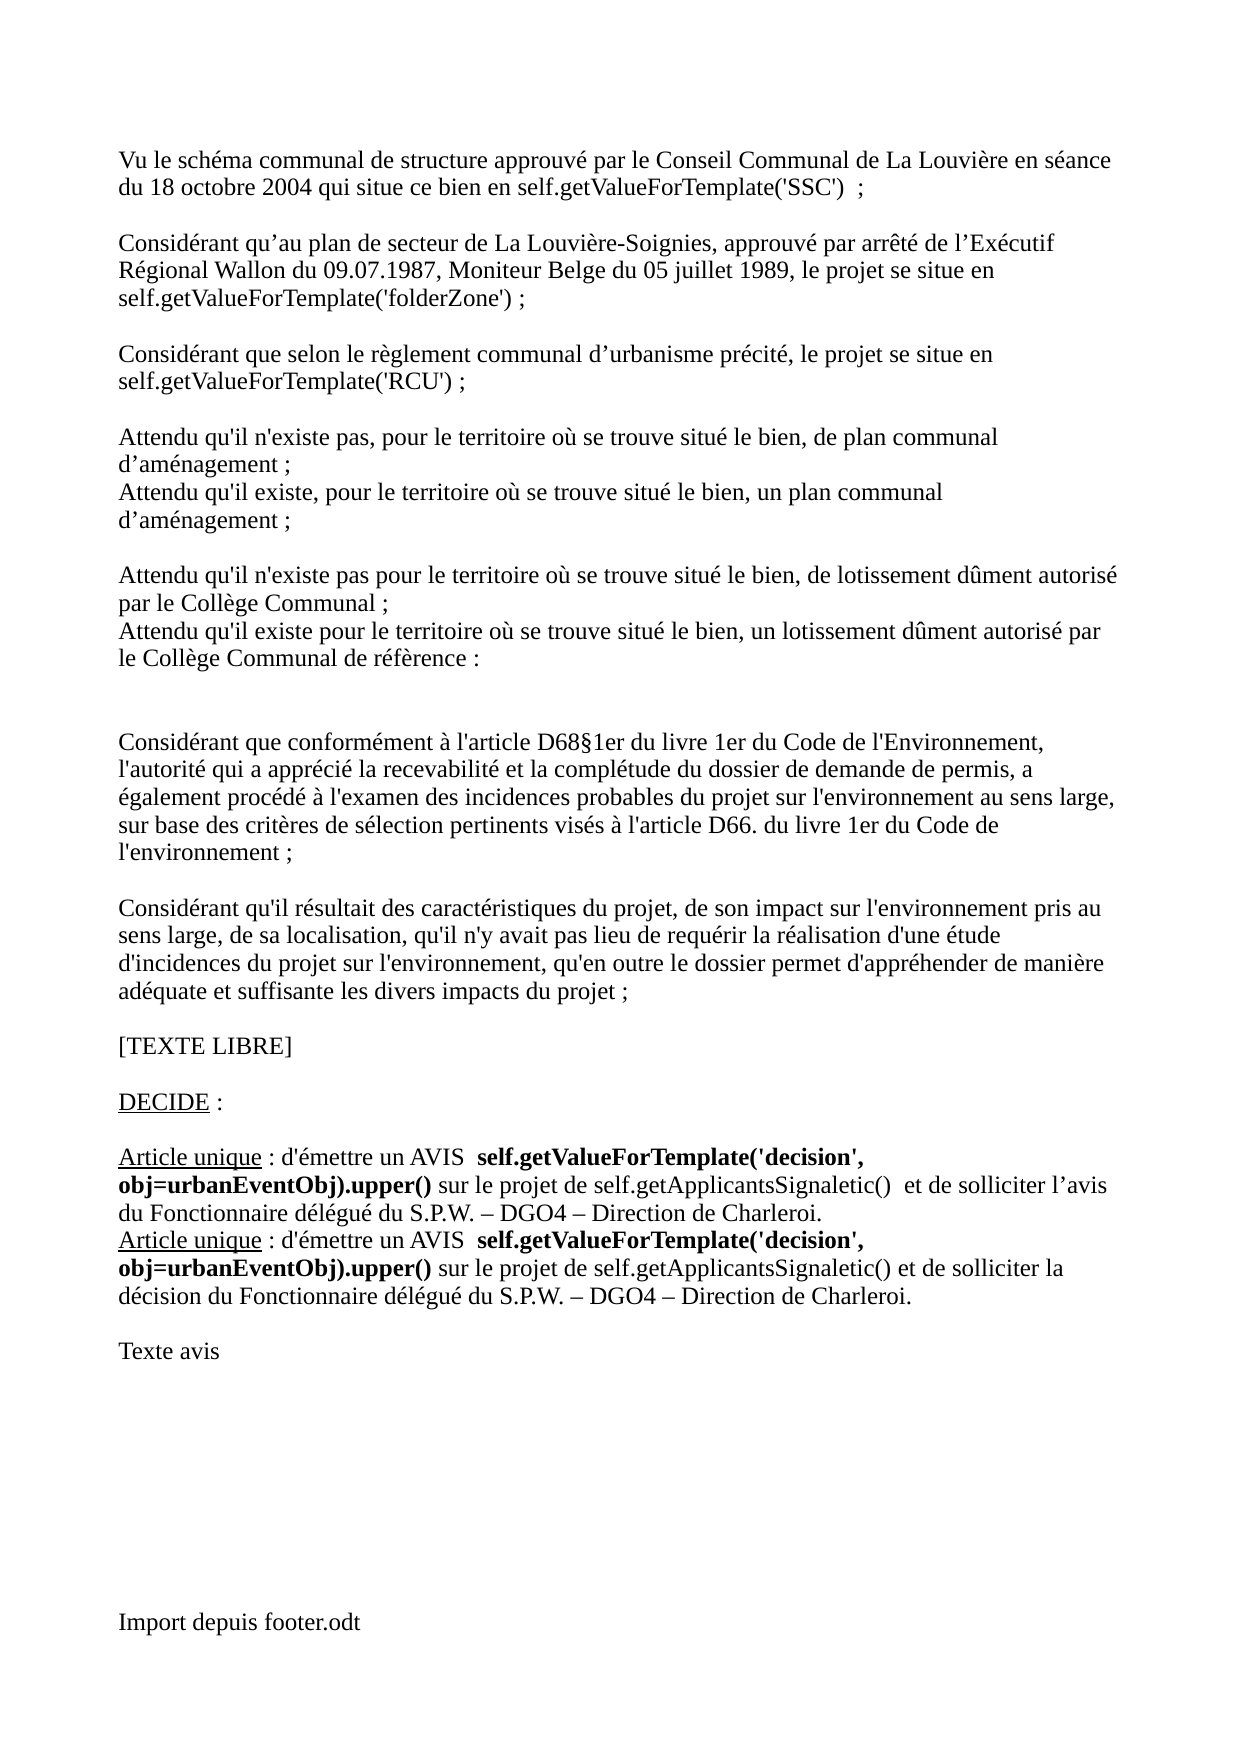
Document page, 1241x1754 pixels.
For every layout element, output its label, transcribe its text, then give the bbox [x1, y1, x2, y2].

text Vu le schéma communal de structure approuvé par le Conseil Communal de La Louvière en séance du 18 octobre 2004 qui situe ce bien en self.getValueForTemplate('SSC') ; [118, 146, 1122, 201]
text Considérant qu’au plan de secteur de La Louvière-Soignies, approuvé par arrêté de l’Exécutif Régional Wallon du 09.07.1987, Moniteur Belge du 05 juillet 1989, le projet se situe en [118, 229, 1122, 284]
text Attendu qu'il n'existe pas pour le territoire où se trouve situé le bien, de lotissement dûment autorisé par le Collège Communal ; [118, 561, 1122, 617]
text Article unique : d'émettre un AVIS self.getValueForTemplate('decision', obj=urbanEventObj).upper() sur le projet de self.getApplicantsSignaletic() et de solliciter la décision du Fonctionnaire délégué du S.P.W. – DGO4 – Direction de Charleroi. [118, 1226, 1122, 1309]
text Considérant que conformément à l'article D68§1er du livre 1er du Code de l'Environnement, l'autorité qui a apprécié la recevabilité et la complétude du dossier de demande de permis, a également procédé à l'examen des incidences probables du projet sur l'environnement au sens large, sur base des critères de sélection pertinents visés à l'article D66. du livre 1er du Code de l'environnement ; [118, 728, 1122, 866]
text Considérant qu'il résultait des caractéristiques du projet, de son impact sur l'environnement pris au sens large, de sa localisation, qu'il n'y avait pas lieu de requérir la réalisation d'une étude d'incidences du projet sur l'environnement, qu'en outre le dossier permet d'appréhender de manière adéquate et suffisante les divers impacts du projet ; [118, 894, 1122, 1005]
text [TEXTE LIBRE] [118, 1032, 1122, 1060]
text Attendu qu'il n'existe pas, pour le territoire où se trouve situé le bien, de plan communal d’aménagement ; [118, 423, 1122, 478]
text self.getValueForTemplate('folderZone') ; [118, 284, 1122, 312]
text Article unique : d'émettre un AVIS self.getValueForTemplate('decision', obj=urbanEventObj).upper() sur le projet de self.getApplicantsSignaletic() et de solliciter l’avis du Fonctionnaire délégué du S.P.W. – DGO4 – Direction de Charleroi. [118, 1143, 1122, 1226]
text Attendu qu'il existe pour le territoire où se trouve situé le bien, un lotissement dûment autorisé par le Collège Communal de réfèrence : [118, 617, 1122, 672]
text Texte avis [118, 1337, 1122, 1365]
text DECIDE : [118, 1088, 1122, 1116]
text Attendu qu'il existe, pour le territoire où se trouve situé le bien, un plan communal d’aménagement ; [118, 478, 1122, 534]
text Considérant que selon le règlement communal d’urbanisme précité, le projet se situe en self.getValueForTemplate('RCU') ; [118, 340, 1122, 395]
